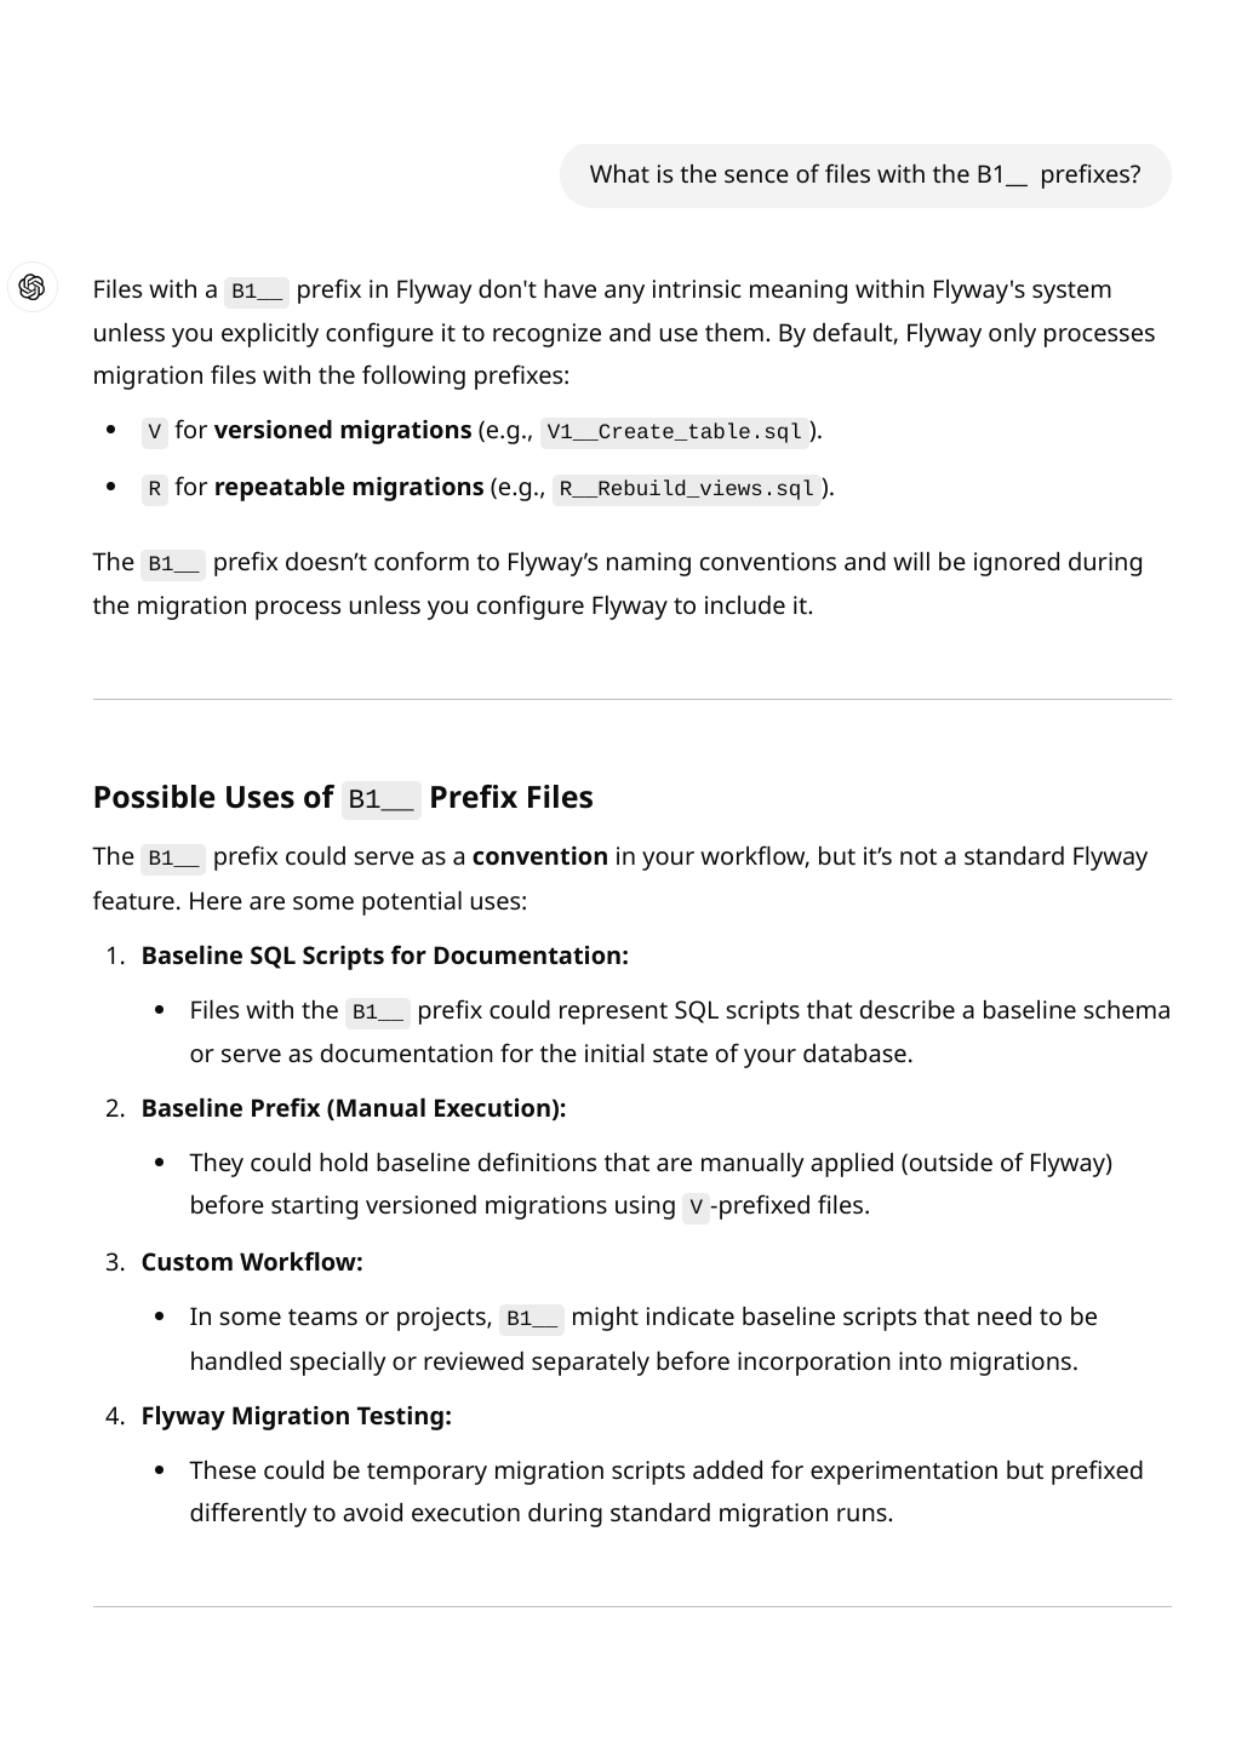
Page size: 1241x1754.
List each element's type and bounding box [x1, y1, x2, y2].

picture [0, 144, 1241, 1651]
